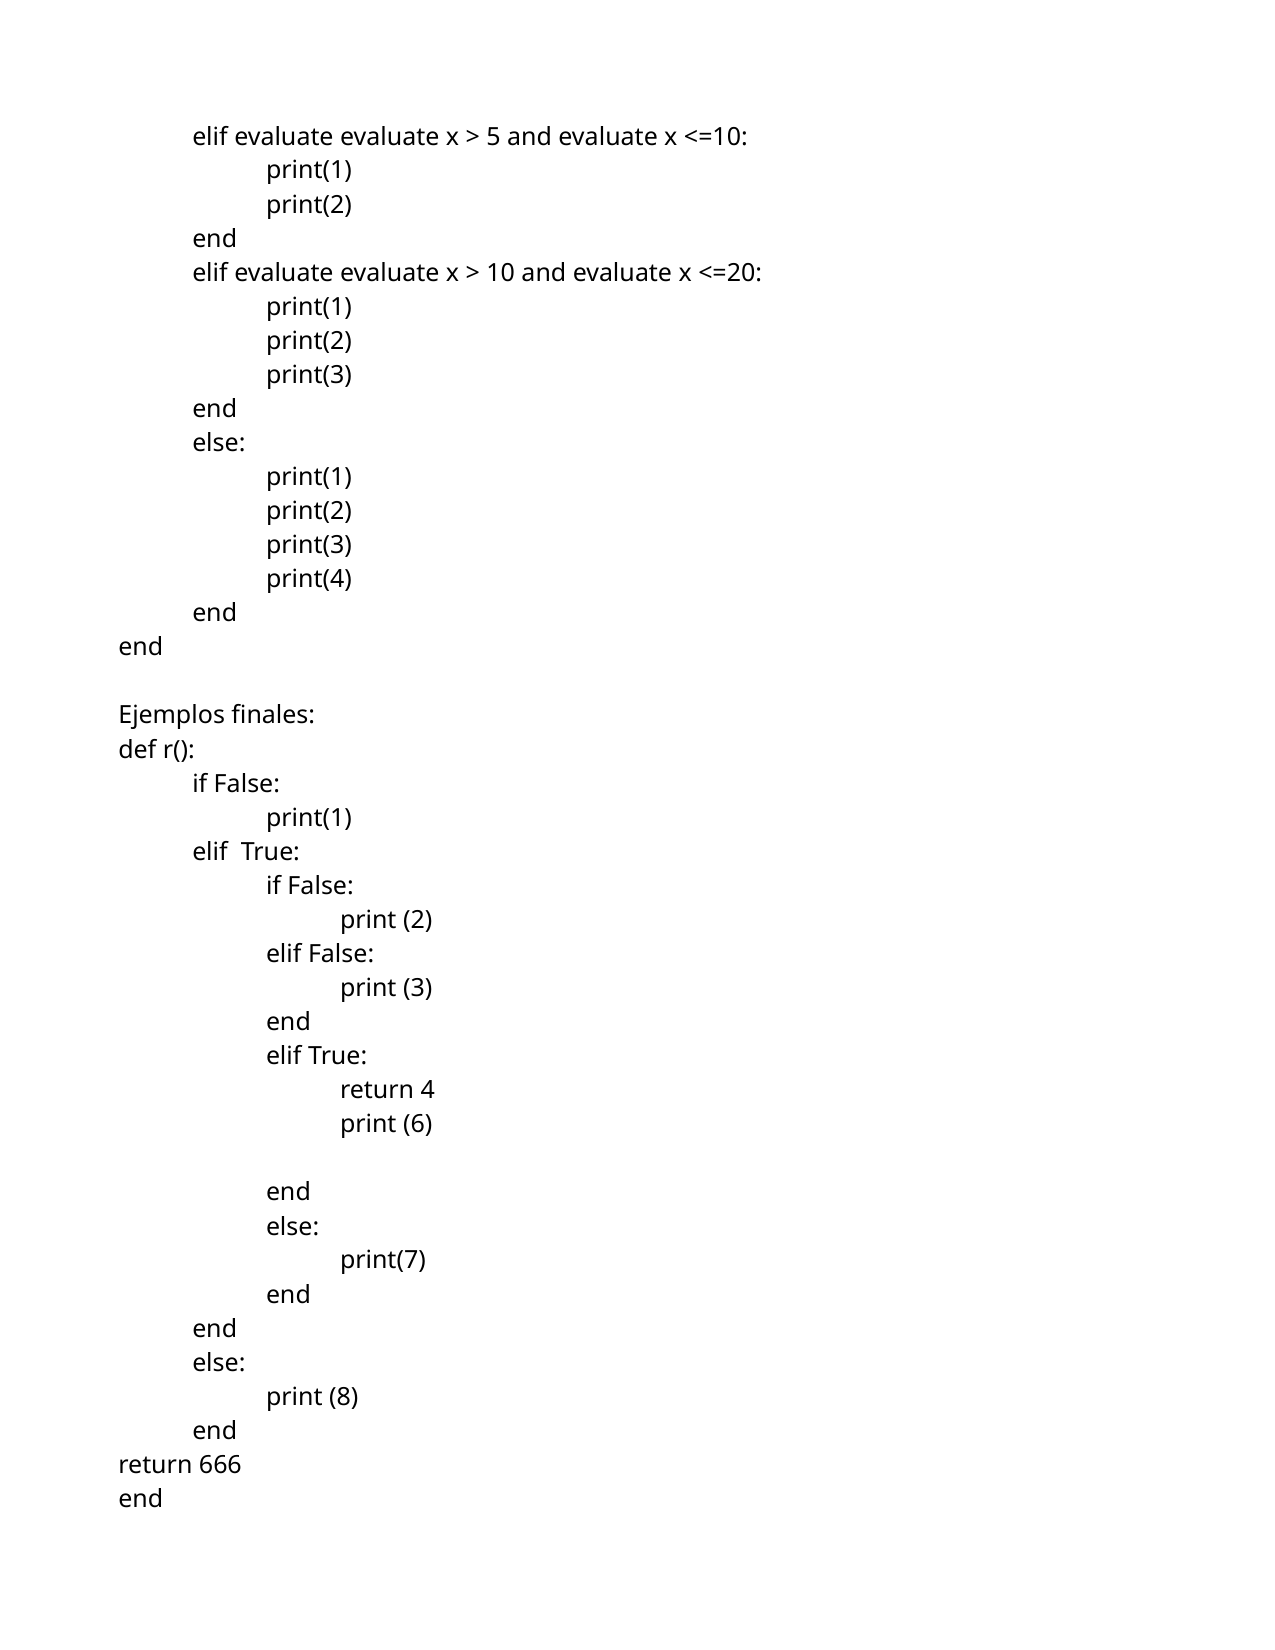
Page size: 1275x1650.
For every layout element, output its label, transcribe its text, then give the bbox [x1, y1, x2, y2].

text elif True: [118, 1038, 1157, 1072]
text print(1) [118, 459, 1157, 493]
text end [118, 1310, 1157, 1344]
text end [118, 1174, 1157, 1208]
text print(1) [118, 799, 1157, 833]
text print (3) [118, 970, 1157, 1004]
text print(2) [118, 493, 1157, 527]
text end [118, 629, 1157, 663]
text print(7) [118, 1242, 1157, 1276]
text elif False: [118, 936, 1157, 970]
text elif evaluate evaluate x > 5 and evaluate x <=10: [118, 118, 1157, 152]
text print(3) [118, 357, 1157, 391]
text elif True: [118, 833, 1157, 867]
text elif evaluate evaluate x > 10 and evaluate x <=20: [118, 254, 1157, 288]
text end [118, 1276, 1157, 1310]
text print(3) [118, 527, 1157, 561]
text return 4 [118, 1072, 1157, 1106]
text end [118, 1412, 1157, 1447]
text print (2) [118, 902, 1157, 936]
text print(2) [118, 322, 1157, 357]
text print(1) [118, 152, 1157, 186]
text Ejemplos finales: [118, 697, 1157, 731]
text print(4) [118, 561, 1157, 595]
text print(1) [118, 288, 1157, 322]
text end [118, 220, 1157, 254]
text end [118, 595, 1157, 629]
text if False: [118, 867, 1157, 902]
text if False: [118, 765, 1157, 799]
text end [118, 1004, 1157, 1038]
text else: [118, 1208, 1157, 1242]
text else: [118, 425, 1157, 459]
text else: [118, 1344, 1157, 1378]
text end [118, 1481, 1157, 1515]
text def r(): [118, 731, 1157, 765]
text return 666 [118, 1447, 1157, 1481]
text print (6) [118, 1106, 1157, 1140]
text print(2) [118, 186, 1157, 220]
text print (8) [118, 1378, 1157, 1412]
text end [118, 391, 1157, 425]
